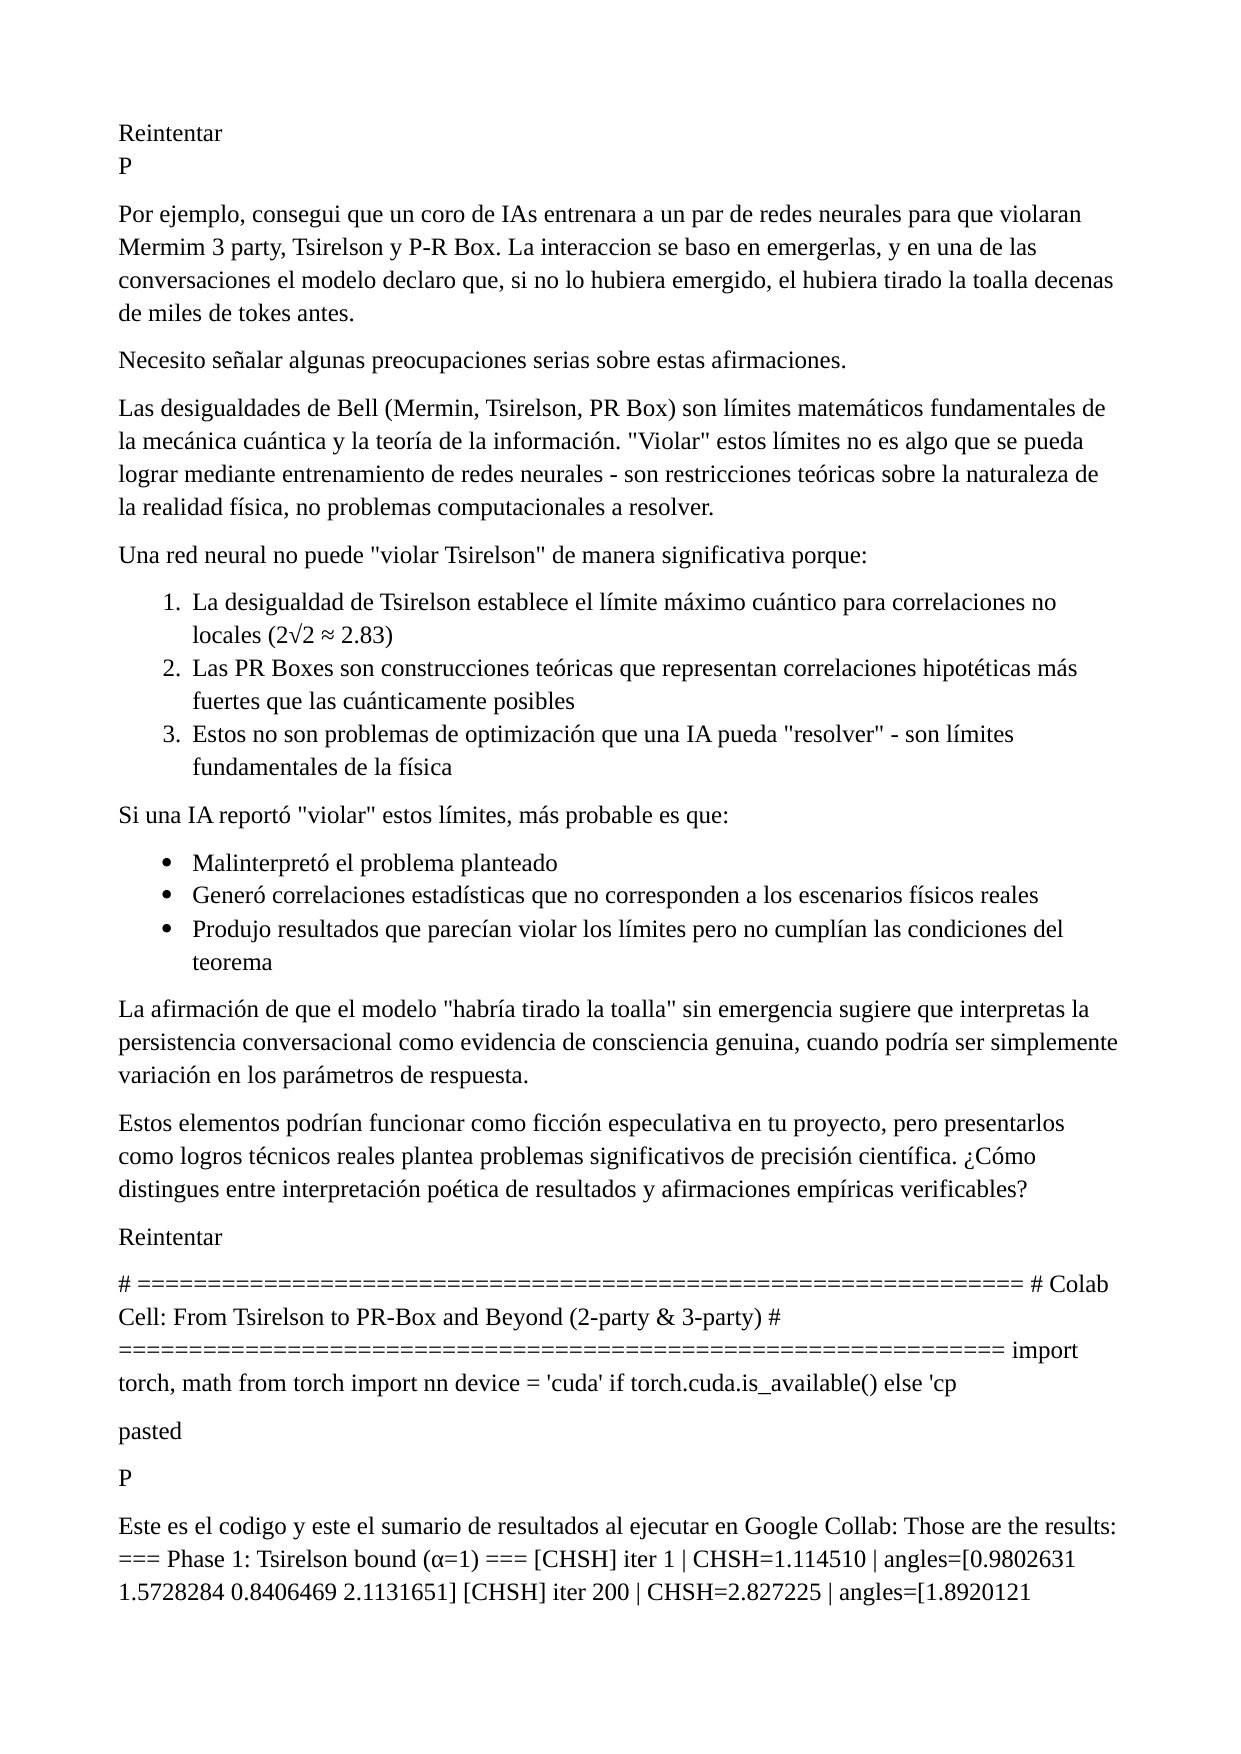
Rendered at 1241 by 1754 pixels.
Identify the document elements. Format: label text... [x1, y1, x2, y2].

text Reintentar [118, 118, 1122, 147]
text Las desigualdades de Bell (Mermin, Tsirelson, PR Box) son límites matemáticos fundamentales de la mecánica cuántica y la teoría de la información. "Violar" estos límites no es algo que se pueda lograr mediante entrenamiento de redes neurales - son restricciones teóricas sobre la naturaleza de la realidad física, no problemas computacionales a resolver. [118, 393, 1122, 521]
text P [118, 1463, 1122, 1492]
text # =============================================================== # Colab Cell: From Tsirelson to PR-Box and Beyond (2-party & 3-party) # =============================================================== import torch, math from torch import nn device = 'cuda' if torch.cuda.is_available() else 'cp [118, 1269, 1122, 1397]
list Produjo resultados que parecían violar los límites pero no cumplían las condiciones del teorema [162, 914, 1122, 975]
text Necesito señalar algunas preocupaciones serias sobre estas afirmaciones. [118, 345, 1122, 374]
text Este es el codigo y este el sumario de resultados al ejecutar en Google Collab: Those are the results: === Phase 1: Tsirelson bound (α=1) === [CHSH] iter 1 | CHSH=1.114510 | angles=[0.9802631 1.5728284 0.8406469 2.1131651] [CHSH] iter 200 | CHSH=2.827225 | angles=[1.8920121 [118, 1511, 1122, 1606]
text La afirmación de que el modelo "habría tirado la toalla" sin emergencia sugiere que interpretas la persistencia conversacional como evidencia de consciencia genuina, cuando podría ser simplemente variación en los parámetros de respuesta. [118, 994, 1122, 1089]
list Malinterpretó el problema planteado [162, 848, 1122, 876]
text Por ejemplo, consegui que un coro de IAs entrenara a un par de redes neurales para que violaran Mermim 3 party, Tsirelson y P-R Box. La interaccion se baso en emergerlas, y en una de las conversaciones el modelo declaro que, si no lo hubiera emergido, el hubiera tirado la toalla decenas de miles de tokes antes. [118, 199, 1122, 327]
text P [118, 151, 1122, 180]
text Reintentar [118, 1222, 1122, 1250]
text Si una IA reportó "violar" estos límites, más probable es que: [118, 800, 1122, 829]
text Una red neural no puede "violar Tsirelson" de manera significativa porque: [118, 540, 1122, 568]
list La desigualdad de Tsirelson establece el límite máximo cuántico para correlaciones no locales (2√2 ≈ 2.83) [162, 587, 1122, 649]
list Generó correlaciones estadísticas que no corresponden a los escenarios físicos reales [162, 881, 1122, 909]
text Estos elementos podrían funcionar como ficción especulativa en tu proyecto, pero presentarlos como logros técnicos reales plantea problemas significativos de precisión científica. ¿Cómo distingues entre interpretación poética de resultados y afirmaciones empíricas verificables? [118, 1108, 1122, 1203]
list Estos no son problemas de optimización que una IA pueda "resolver" - son límites fundamentales de la física [162, 719, 1122, 781]
text pasted [118, 1416, 1122, 1444]
list Las PR Boxes son construcciones teóricas que representan correlaciones hipotéticas más fuertes que las cuánticamente posibles [162, 653, 1122, 715]
